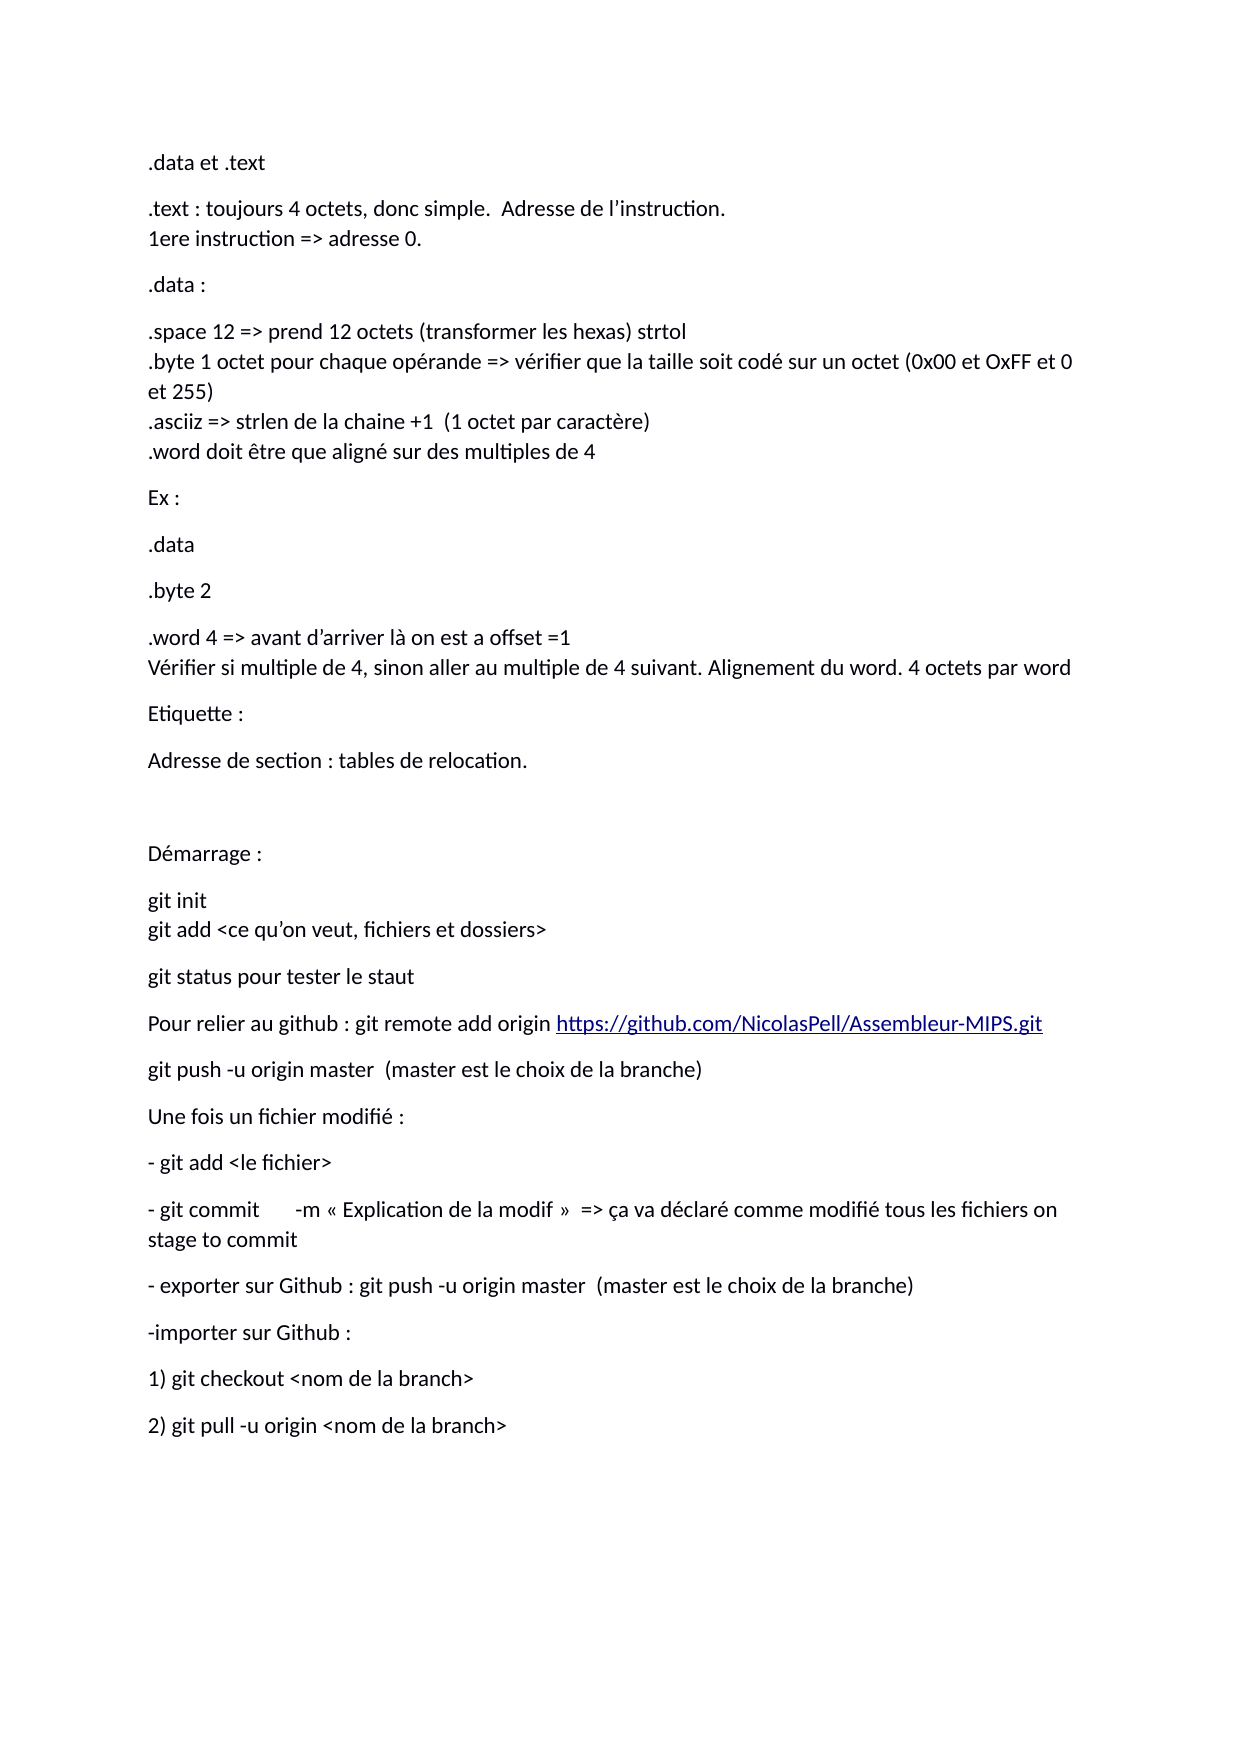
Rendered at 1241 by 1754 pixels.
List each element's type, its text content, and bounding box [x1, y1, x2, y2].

text Ex : [148, 483, 1093, 511]
text git push -u origin master (master est le choix de la branche) [148, 1055, 1093, 1083]
text .text : toujours 4 octets, donc simple. Adresse de l’instruction. 1ere instruction => adresse 0. [148, 194, 1093, 252]
text - exporter sur Github : git push -u origin master (master est le choix de la branche) [148, 1271, 1093, 1299]
text .byte 2 [148, 576, 1093, 604]
text git init git add <ce qu’on veut, fichiers et dossiers> [148, 886, 1093, 944]
text - git commit -m « Explication de la modif » => ça va déclaré comme modifié tous les fichiers on stage to commit [148, 1195, 1093, 1253]
text .space 12 => prend 12 octets (transformer les hexas) strtol .byte 1 octet pour chaque opérande => vérifier que la taille soit codé sur un octet (0x00 et OxFF et 0 et 255) .asciiz => strlen de la chaine +1 (1 octet par caractère) .word doit être que aligné sur des multiples de 4 [148, 317, 1093, 465]
text 1) git checkout <nom de la branch> [148, 1364, 1093, 1393]
text Pour relier au github : git remote add origin https://github.com/NicolasPell/Assembleur-MIPS.git [148, 1009, 1093, 1037]
text .data [148, 530, 1093, 558]
text -importer sur Github : [148, 1318, 1093, 1346]
text Etiquette : [148, 699, 1093, 727]
text Une fois un fichier modifié : [148, 1102, 1093, 1130]
text .data : [148, 271, 1093, 299]
text 2) git pull -u origin <nom de la branch> [148, 1411, 1093, 1439]
text git status pour tester le staut [148, 962, 1093, 990]
text Adresse de section : tables de relocation. [148, 746, 1093, 774]
text .data et .text [148, 148, 1093, 176]
text - git add <le fichier> [148, 1148, 1093, 1176]
text .word 4 => avant d’arriver là on est a offset =1 Vérifier si multiple de 4, sinon aller au multiple de 4 suivant. Alignement du word. 4 octets par word [148, 623, 1093, 681]
text Démarrage : [148, 839, 1093, 867]
